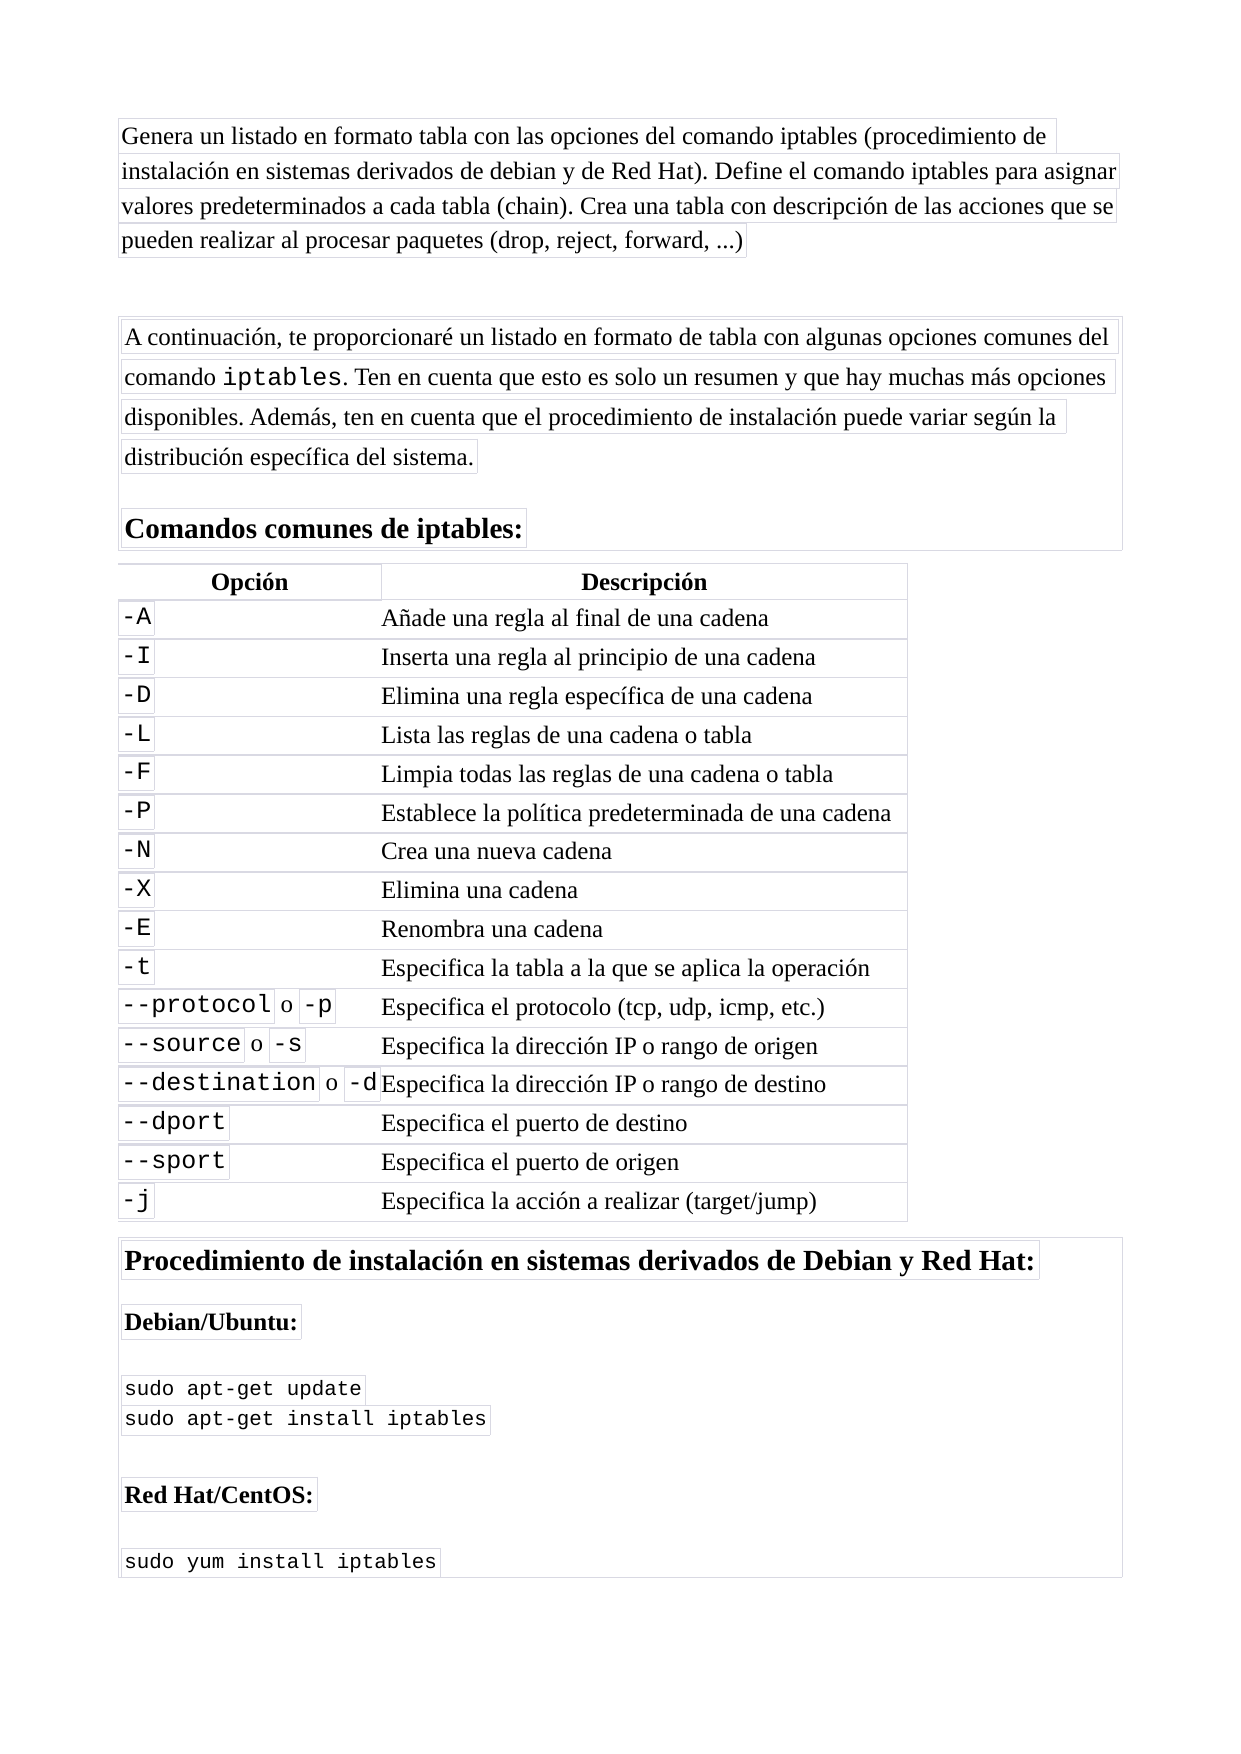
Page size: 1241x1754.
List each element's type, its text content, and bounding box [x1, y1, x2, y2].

table_cell Elimina una regla específica de una cadena [381, 678, 907, 716]
table_cell -L [118, 717, 381, 754]
table_cell -P [118, 795, 381, 832]
text sudo apt-get update [119, 1372, 1122, 1402]
table_cell Especifica el puerto de origen [381, 1145, 907, 1182]
subtitle Procedimiento de instalación en sistemas derivados de Debian y Red Hat: [119, 1238, 1122, 1279]
table_cell Especifica la acción a realizar (target/jump) [381, 1183, 907, 1221]
table_cell --sport [118, 1145, 381, 1182]
table_cell Especifica la dirección IP o rango de destino [381, 1067, 907, 1104]
table_header Opción [118, 565, 381, 599]
table_header Descripción [382, 564, 907, 599]
table_cell --destination o -d [118, 1067, 381, 1104]
table_cell Especifica la tabla a la que se aplica la operación [381, 950, 907, 987]
text Genera un listado en formato tabla con las opciones del comando iptables (procedimiento de instalación en sistemas derivados de debian y de Red Hat). Define el comando iptables para asignar valores predeterminados a cada tabla (chain). Crea una tabla con descripción de las acciones que se pueden realizar al procesar paquetes (drop, reject, forward, ...) [747, 118, 1122, 257]
table_cell --source o -s [118, 1028, 381, 1065]
table_cell Especifica el puerto de destino [381, 1106, 907, 1143]
table_cell Especifica el protocolo (tcp, udp, icmp, etc.) [381, 989, 907, 1026]
text Genera un listado en formato tabla con las opciones del comando iptables (procedimiento de instalación en sistemas derivados de debian y de Red Hat). Define el comando iptables para asignar valores predeterminados a cada tabla (chain). Crea una tabla con descripción de las acciones que se pueden realizar al procesar paquetes (drop, reject, forward, ...) [119, 224, 746, 257]
subtitle Red Hat/CentOS: [119, 1474, 1122, 1511]
table_cell Lista las reglas de una cadena o tabla [381, 717, 907, 754]
table_cell -A [118, 601, 381, 638]
table_cell --dport [118, 1106, 381, 1143]
table_cell -E [118, 911, 381, 949]
text A continuación, te proporcionaré un listado en formato de tabla con algunas opciones comunes del comando iptables. Ten en cuenta que esto es solo un resumen y que hay muchas más opciones disponibles. Además, ten en cuenta que el procedimiento de instalación puede variar según la distribución específica del sistema. [119, 317, 1122, 473]
table_cell Añade una regla al final de una cadena [381, 600, 907, 638]
text sudo apt-get install iptables [366, 1402, 1122, 1435]
table_cell Establece la política predeterminada de una cadena [381, 795, 907, 832]
table_cell Elimina una cadena [381, 873, 907, 910]
table_cell Inserta una regla al principio de una cadena [381, 640, 907, 677]
table_cell -X [118, 873, 381, 910]
text sudo apt-get install iptables [122, 1406, 490, 1435]
text Genera un listado en formato tabla con las opciones del comando iptables (procedimiento de instalación en sistemas derivados de debian y de Red Hat). Define el comando iptables para asignar valores predeterminados a cada tabla (chain). Crea una tabla con descripción de las acciones que se pueden realizar al procesar paquetes (drop, reject, forward, ...) [119, 154, 1119, 188]
table_cell -j [118, 1183, 381, 1221]
table_cell Especifica la dirección IP o rango de origen [381, 1028, 907, 1065]
table_cell -F [118, 756, 381, 793]
table_cell -D [118, 678, 381, 716]
table_cell -N [118, 834, 381, 871]
table_cell -I [118, 640, 381, 677]
text sudo yum install iptables [119, 1544, 1122, 1577]
text Genera un listado en formato tabla con las opciones del comando iptables (procedimiento de instalación en sistemas derivados de debian y de Red Hat). Define el comando iptables para asignar valores predeterminados a cada tabla (chain). Crea una tabla con descripción de las acciones que se pueden realizar al procesar paquetes (drop, reject, forward, ...) [119, 119, 1056, 153]
table_cell Renombra una cadena [381, 911, 907, 949]
table_cell --protocol o -p [118, 989, 381, 1026]
text Genera un listado en formato tabla con las opciones del comando iptables (procedimiento de instalación en sistemas derivados de debian y de Red Hat). Define el comando iptables para asignar valores predeterminados a cada tabla (chain). Crea una tabla con descripción de las acciones que se pueden realizar al procesar paquetes (drop, reject, forward, ...) [119, 189, 1116, 222]
table_cell Limpia todas las reglas de una cadena o tabla [381, 756, 907, 793]
table_cell -t [118, 950, 381, 987]
subtitle Debian/Ubuntu: [119, 1301, 1122, 1339]
subtitle Comandos comunes de iptables: [119, 505, 1122, 550]
table_cell Crea una nueva cadena [381, 834, 907, 871]
